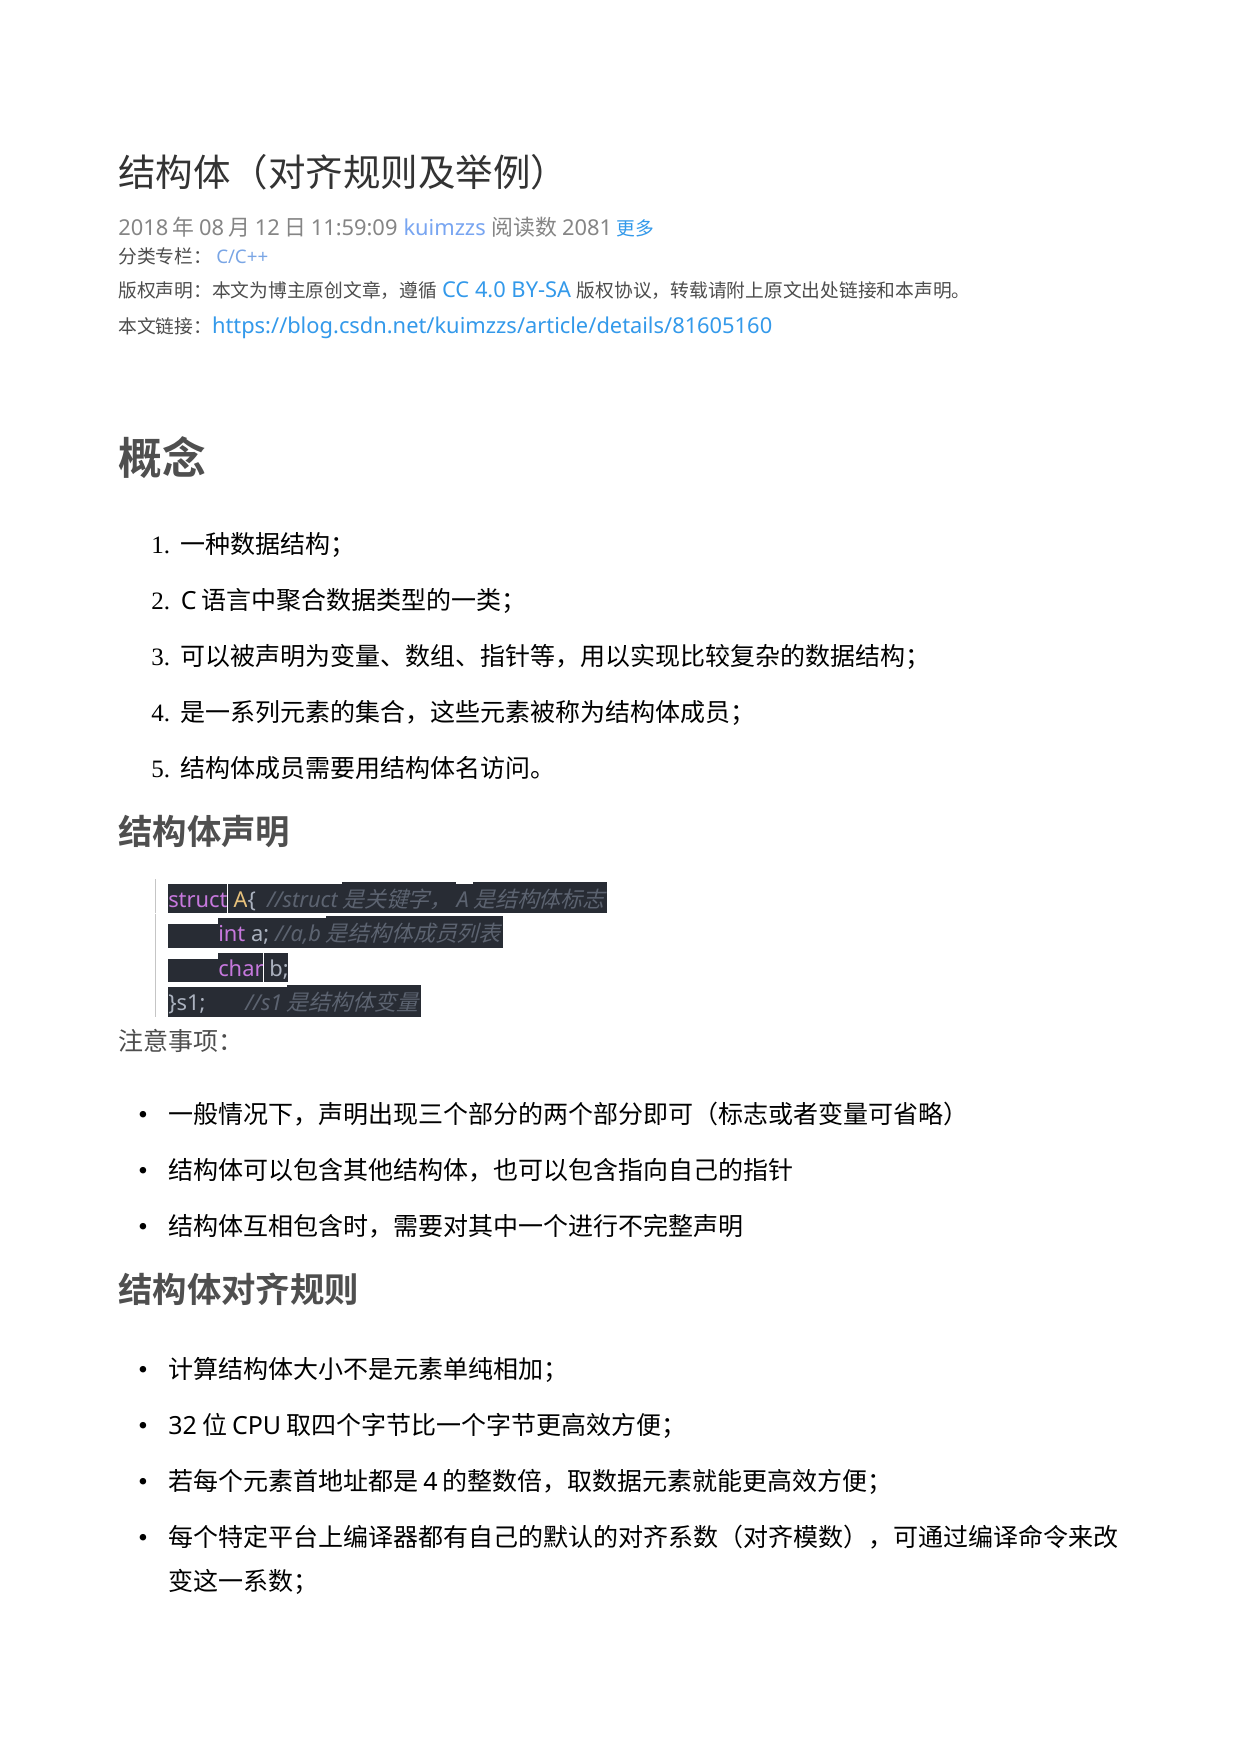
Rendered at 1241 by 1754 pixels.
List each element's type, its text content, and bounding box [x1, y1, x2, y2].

text }s1; //s1是结构体变量 [156, 982, 1122, 1017]
text [118, 879, 155, 913]
subtitle 结构体（对齐规则及举例） [118, 143, 1122, 197]
list 结构体可以包含其他结构体，也可以包含指向自己的指针 [168, 1151, 1122, 1187]
list 若每个元素首地址都是4的整数倍，取数据元素就能更高效方便； [168, 1462, 1122, 1498]
text 注意事项： [118, 1017, 1122, 1057]
list 计算结构体大小不是元素单纯相加； [168, 1350, 1122, 1386]
text 本文链接：https://blog.csdn.net/kuimzzs/article/details/81605160 [118, 310, 1122, 340]
text [118, 982, 155, 1017]
subtitle 结构体对齐规则 [118, 1263, 1122, 1312]
list 结构体成员需要用结构体名访问。 [181, 748, 1122, 785]
text 版权声明：本文为博主原创文章，遵循 CC 4.0 BY-SA 版权协议，转载请附上原文出处链接和本声明。 [118, 274, 1122, 304]
text 2018年08月12日 11:59:09 kuimzzs 阅读数 2081更多 [118, 210, 1100, 242]
list 可以被声明为变量、数组、指针等，用以实现比较复杂的数据结构； [181, 637, 1122, 673]
subtitle 概念 [118, 424, 1122, 487]
text [118, 913, 155, 948]
text char b; [156, 948, 1122, 982]
list 是一系列元素的集合，这些元素被称为结构体成员； [181, 692, 1122, 729]
text struct A{ //struct是关键字， A是结构体标志 [156, 879, 1122, 913]
list 32位CPU取四个字节比一个字节更高效方便； [168, 1406, 1122, 1442]
list 每个特定平台上编译器都有自己的默认的对齐系数（对齐模数），可通过编译命令来改变这一系数； [168, 1518, 1122, 1597]
subtitle 结构体声明 [118, 804, 1122, 854]
text int a; //a,b是结构体成员列表 [156, 913, 1122, 948]
list C语言中聚合数据类型的一类； [181, 581, 1122, 617]
text 分类专栏： C/C++ [118, 242, 1084, 269]
list 一般情况下，声明出现三个部分的两个部分即可（标志或者变量可省略） [168, 1095, 1122, 1131]
list 结构体互相包含时，需要对其中一个进行不完整声明 [168, 1207, 1122, 1243]
text [118, 948, 155, 982]
list 一种数据结构； [181, 525, 1122, 561]
